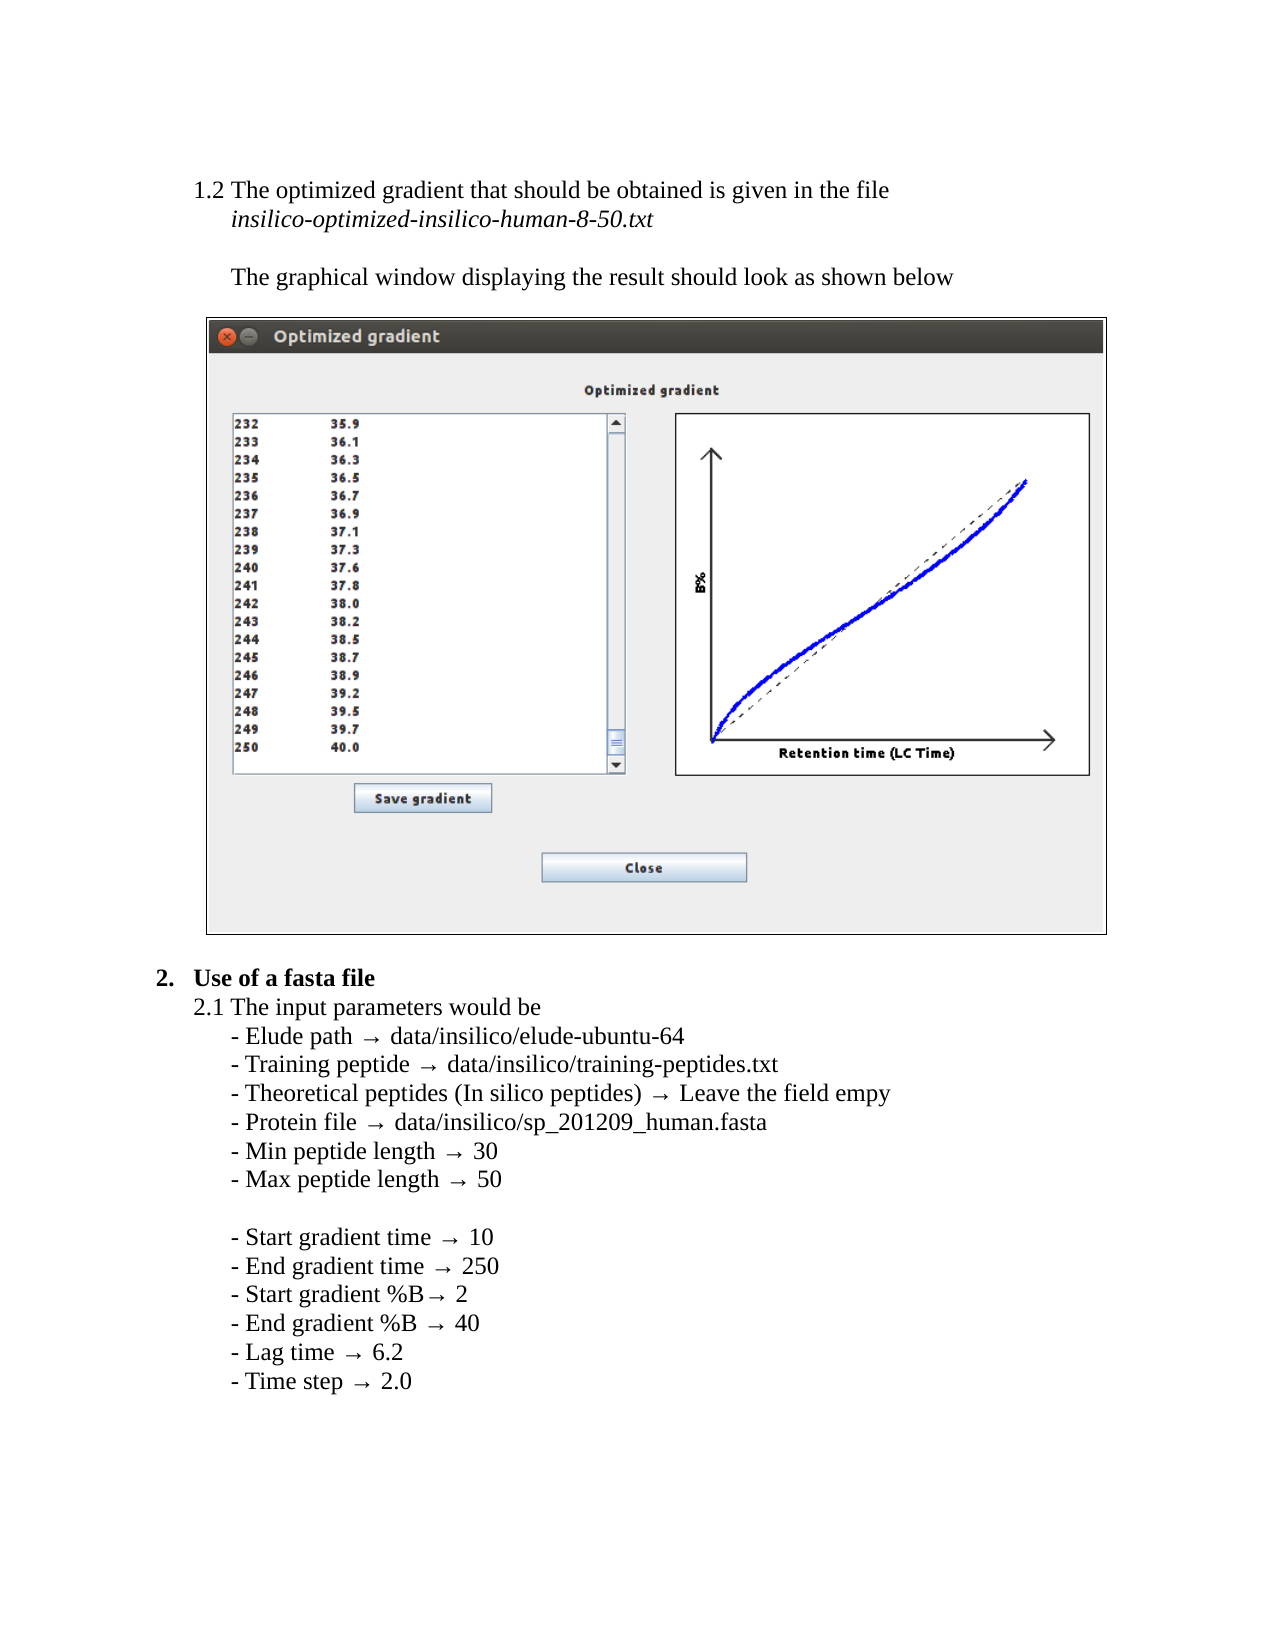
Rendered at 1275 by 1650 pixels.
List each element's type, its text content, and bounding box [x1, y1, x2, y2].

list The optimized gradient that should be obtained is given in the file [193, 176, 1157, 204]
list insilico-optimized-insilico-human-8-50.txt [193, 204, 1157, 233]
list - Training peptide → data/insilico/training-peptides.txt [193, 1049, 1157, 1078]
list - Protein file → data/insilico/sp_201209_human.fasta [193, 1107, 1157, 1136]
list - End gradient time → 250 [193, 1251, 1157, 1279]
list Use of a fasta file [156, 963, 1157, 992]
list 2.1 The input parameters would be [156, 992, 1157, 1021]
list - End gradient %B → 40 [193, 1308, 1157, 1337]
list The graphical window displaying the result should look as shown below [193, 262, 1157, 291]
list - Max peptide length → 50 [193, 1164, 1157, 1193]
list - Start gradient %B→ 2 [193, 1279, 1157, 1308]
list - Elude path → data/insilico/elude-ubuntu-64 [193, 1021, 1157, 1049]
list - Time step → 2.0 [193, 1366, 1157, 1394]
picture [327, 320, 1017, 932]
list - Lag time → 6.2 [193, 1337, 1157, 1366]
list - Theoretical peptides (In silico peptides) → Leave the field empy [193, 1078, 1157, 1107]
list - Min peptide length → 30 [193, 1136, 1157, 1164]
list - Start gradient time → 10 [193, 1222, 1157, 1251]
